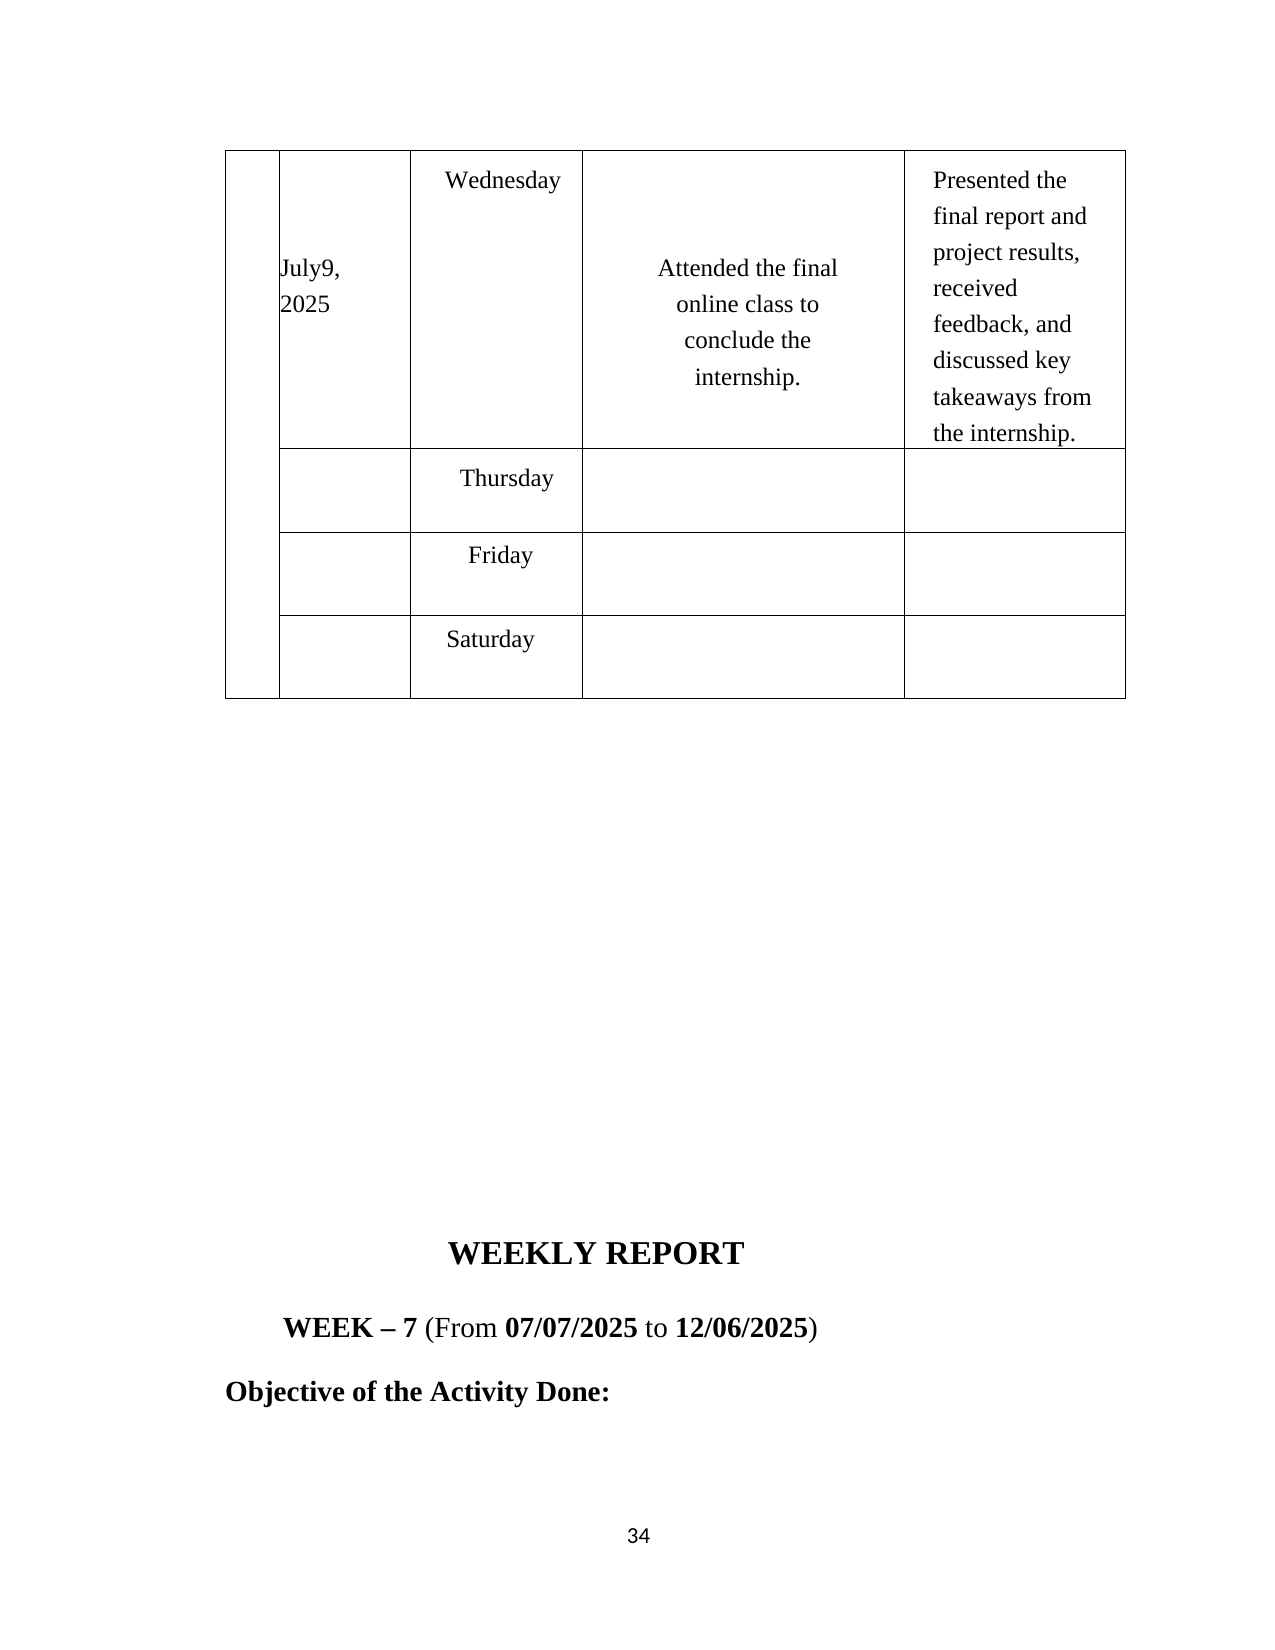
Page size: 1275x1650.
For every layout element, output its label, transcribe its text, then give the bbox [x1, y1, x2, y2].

table_cell [280, 449, 410, 532]
table_cell [583, 616, 904, 698]
table_cell [583, 533, 904, 615]
table_cell [905, 533, 1125, 615]
table_cell Presented the final report and project results, received feedback, and discussed key takeaways from the internship. [905, 151, 1125, 448]
table_cell Thursday [411, 449, 582, 532]
text Objective of the Activity Done: [225, 1374, 1125, 1407]
table_cell Saturday [411, 616, 582, 698]
table_cell [583, 449, 904, 532]
table_cell [280, 533, 410, 615]
text WEEKLY REPORT [181, 1233, 1125, 1271]
text WEEK – 7 (From 07/07/2025 to 12/06/2025) [181, 1311, 1125, 1344]
table_cell Attended the final online class to conclude the internship. [583, 151, 904, 448]
table_cell Wednesday [411, 151, 582, 448]
table_cell Friday [411, 533, 582, 615]
table_cell July9, 2025 [280, 151, 410, 448]
table_cell [905, 616, 1125, 698]
table_cell [905, 449, 1125, 532]
table_cell [280, 616, 410, 698]
